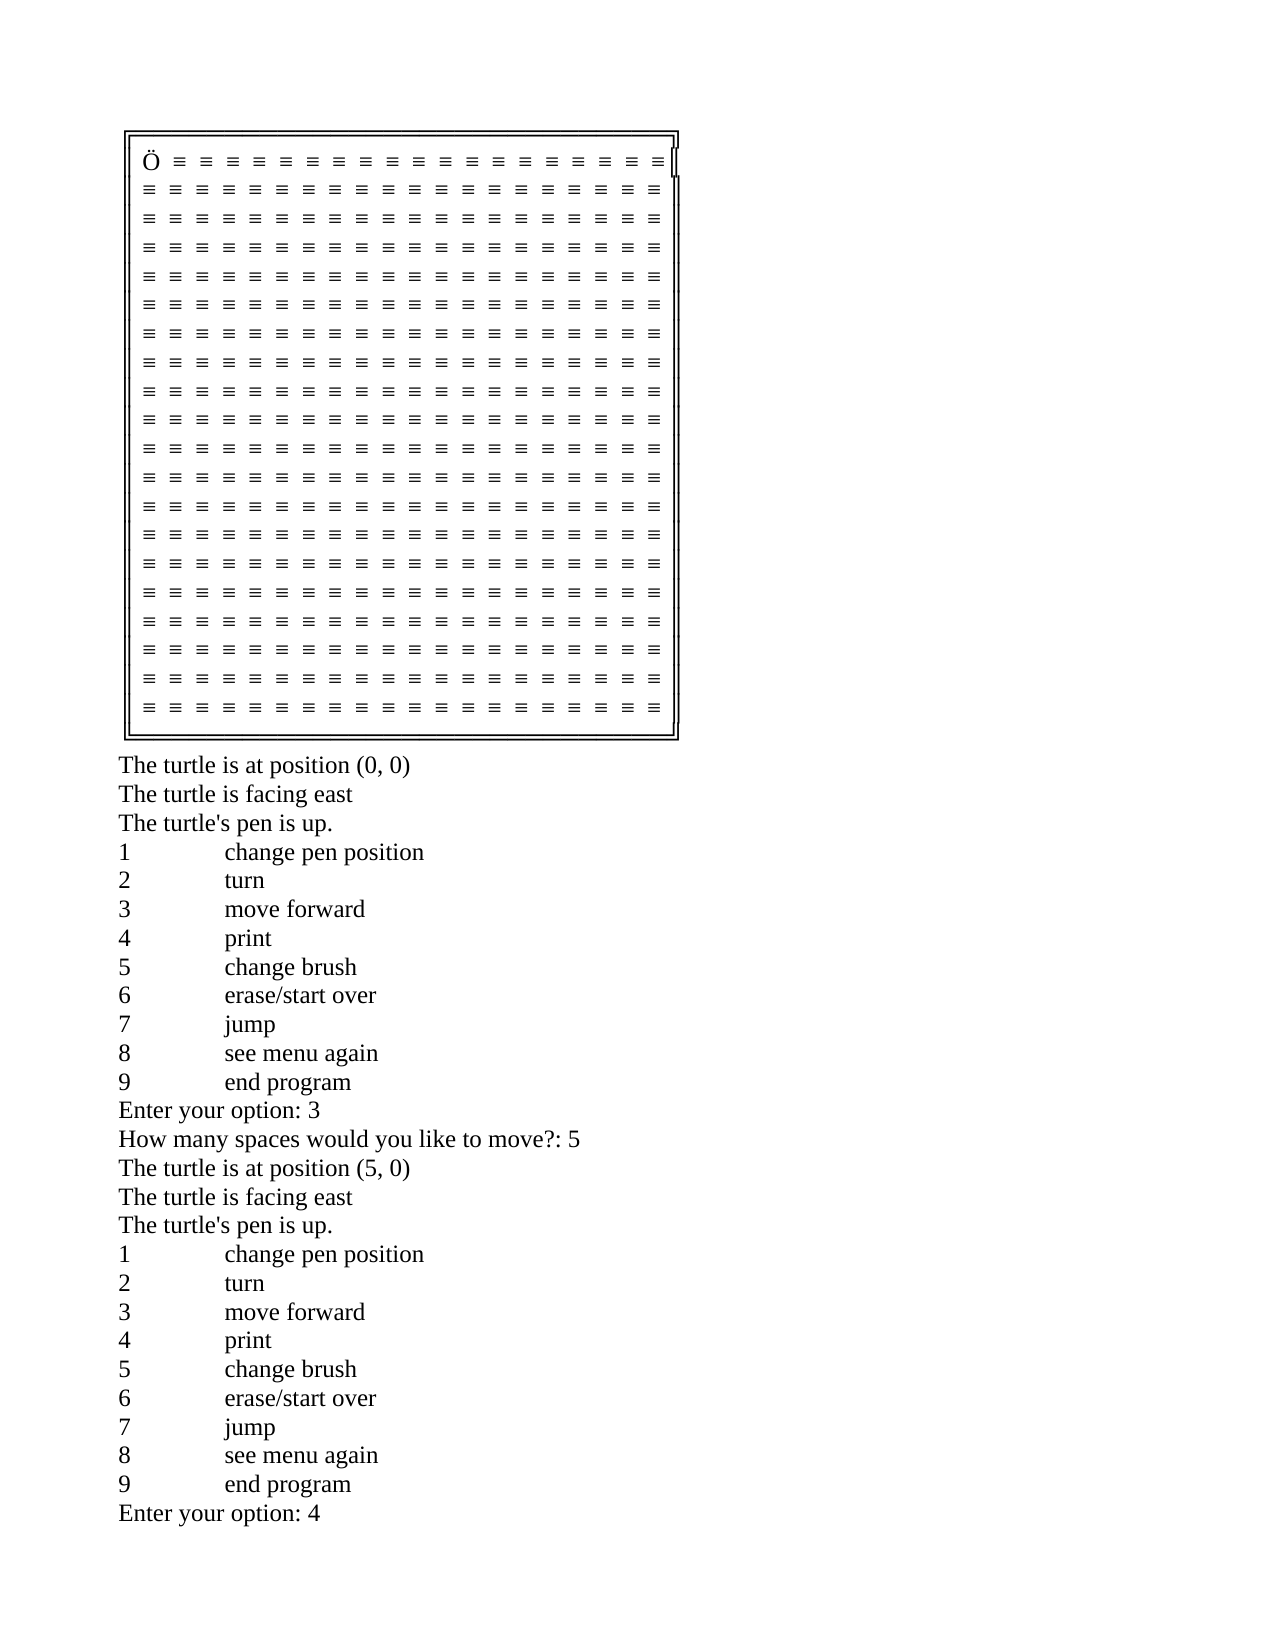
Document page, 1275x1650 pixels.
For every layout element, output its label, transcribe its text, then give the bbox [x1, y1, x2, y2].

text 3 move forward [118, 1297, 1157, 1326]
text ║ ≡ ≡ ≡ ≡ ≡ ≡ ≡ ≡ ≡ ≡ ≡ ≡ ≡ ≡ ≡ ≡ ≡ ≡ ≡ ≡ ║ [130, 578, 673, 607]
text 1 change pen position [118, 837, 1157, 866]
text ║ ≡ ≡ ≡ ≡ ≡ ≡ ≡ ≡ ≡ ≡ ≡ ≡ ≡ ≡ ≡ ≡ ≡ ≡ ≡ ≡ ║ [130, 176, 673, 204]
text ║ ≡ ≡ ≡ ≡ ≡ ≡ ≡ ≡ ≡ ≡ ≡ ≡ ≡ ≡ ≡ ≡ ≡ ≡ ≡ ≡ ║ [130, 291, 673, 319]
text The turtle's pen is up. [118, 1211, 1157, 1239]
text ║ ≡ ≡ ≡ ≡ ≡ ≡ ≡ ≡ ≡ ≡ ≡ ≡ ≡ ≡ ≡ ≡ ≡ ≡ ≡ ≡ ║ [130, 262, 673, 291]
text ║ ≡ ≡ ≡ ≡ ≡ ≡ ≡ ≡ ≡ ≡ ≡ ≡ ≡ ≡ ≡ ≡ ≡ ≡ ≡ ≡ ║ [679, 291, 1157, 319]
text 5 change brush [118, 1354, 1157, 1383]
text ║ ≡ ≡ ≡ ≡ ≡ ≡ ≡ ≡ ≡ ≡ ≡ ≡ ≡ ≡ ≡ ≡ ≡ ≡ ≡ ≡ ║ [679, 233, 1157, 262]
text The turtle is facing east [118, 1182, 1157, 1211]
text ║ ≡ ≡ ≡ ≡ ≡ ≡ ≡ ≡ ≡ ≡ ≡ ≡ ≡ ≡ ≡ ≡ ≡ ≡ ≡ ≡ ║ [130, 233, 673, 262]
text ║ ≡ ≡ ≡ ≡ ≡ ≡ ≡ ≡ ≡ ≡ ≡ ≡ ≡ ≡ ≡ ≡ ≡ ≡ ≡ ≡ ║ [679, 664, 1157, 693]
text 8 see menu again [118, 1038, 1157, 1067]
text The turtle is at position (5, 0) [118, 1153, 1157, 1182]
text ║ Ö ≡ ≡ ≡ ≡ ≡ ≡ ≡ ≡ ≡ ≡ ≡ ≡ ≡ ≡ ≡ ≡ ≡ ≡ ≡║ [130, 147, 671, 176]
text ║ ≡ ≡ ≡ ≡ ≡ ≡ ≡ ≡ ≡ ≡ ≡ ≡ ≡ ≡ ≡ ≡ ≡ ≡ ≡ ≡ ║ [130, 521, 673, 549]
text ║ ≡ ≡ ≡ ≡ ≡ ≡ ≡ ≡ ≡ ≡ ≡ ≡ ≡ ≡ ≡ ≡ ≡ ≡ ≡ ≡ ║ [130, 492, 673, 521]
text ║ ≡ ≡ ≡ ≡ ≡ ≡ ≡ ≡ ≡ ≡ ≡ ≡ ≡ ≡ ≡ ≡ ≡ ≡ ≡ ≡ ║ [130, 607, 673, 636]
text 5 change brush [118, 952, 1157, 981]
text ║ ≡ ≡ ≡ ≡ ≡ ≡ ≡ ≡ ≡ ≡ ≡ ≡ ≡ ≡ ≡ ≡ ≡ ≡ ≡ ≡ ║ [130, 204, 673, 233]
text ║ ≡ ≡ ≡ ≡ ≡ ≡ ≡ ≡ ≡ ≡ ≡ ≡ ≡ ≡ ≡ ≡ ≡ ≡ ≡ ≡ ║ [130, 406, 673, 434]
text ║ ≡ ≡ ≡ ≡ ≡ ≡ ≡ ≡ ≡ ≡ ≡ ≡ ≡ ≡ ≡ ≡ ≡ ≡ ≡ ≡ ║ [679, 578, 1157, 607]
text ║ ≡ ≡ ≡ ≡ ≡ ≡ ≡ ≡ ≡ ≡ ≡ ≡ ≡ ≡ ≡ ≡ ≡ ≡ ≡ ≡ ║ [130, 434, 673, 463]
text 7 jump [118, 1009, 1157, 1038]
text ║ ≡ ≡ ≡ ≡ ≡ ≡ ≡ ≡ ≡ ≡ ≡ ≡ ≡ ≡ ≡ ≡ ≡ ≡ ≡ ≡ ║ [679, 262, 1157, 291]
text 1 change pen position [118, 1239, 1157, 1268]
text Enter your option: 3 [118, 1096, 1157, 1124]
text ║ ≡ ≡ ≡ ≡ ≡ ≡ ≡ ≡ ≡ ≡ ≡ ≡ ≡ ≡ ≡ ≡ ≡ ≡ ≡ ≡ ║ [679, 204, 1157, 233]
text How many spaces would you like to move?: 5 [118, 1124, 1157, 1153]
text The turtle's pen is up. [118, 808, 1157, 837]
text 4 print [118, 923, 1157, 952]
text ║ ≡ ≡ ≡ ≡ ≡ ≡ ≡ ≡ ≡ ≡ ≡ ≡ ≡ ≡ ≡ ≡ ≡ ≡ ≡ ≡ ║ [679, 463, 1157, 492]
text ║ Ö ≡ ≡ ≡ ≡ ≡ ≡ ≡ ≡ ≡ ≡ ≡ ≡ ≡ ≡ ≡ ≡ ≡ ≡ ≡║ [677, 147, 1157, 176]
text 2 turn [118, 1268, 1157, 1297]
text 9 end program [118, 1067, 1157, 1096]
text The turtle is facing east [118, 779, 1157, 808]
text ╚══════════════════════════════╝ [118, 722, 1157, 751]
text 6 erase/start over [118, 1383, 1157, 1412]
text ╔══════════════════════════════╗ [118, 118, 1157, 147]
text Enter your option: 4 [118, 1498, 1157, 1527]
text ║ ≡ ≡ ≡ ≡ ≡ ≡ ≡ ≡ ≡ ≡ ≡ ≡ ≡ ≡ ≡ ≡ ≡ ≡ ≡ ≡ ║ [679, 636, 1157, 664]
text ║ ≡ ≡ ≡ ≡ ≡ ≡ ≡ ≡ ≡ ≡ ≡ ≡ ≡ ≡ ≡ ≡ ≡ ≡ ≡ ≡ ║ [679, 607, 1157, 636]
text ║ ≡ ≡ ≡ ≡ ≡ ≡ ≡ ≡ ≡ ≡ ≡ ≡ ≡ ≡ ≡ ≡ ≡ ≡ ≡ ≡ ║ [679, 377, 1157, 406]
text ║ ≡ ≡ ≡ ≡ ≡ ≡ ≡ ≡ ≡ ≡ ≡ ≡ ≡ ≡ ≡ ≡ ≡ ≡ ≡ ≡ ║ [130, 636, 673, 664]
text ║ ≡ ≡ ≡ ≡ ≡ ≡ ≡ ≡ ≡ ≡ ≡ ≡ ≡ ≡ ≡ ≡ ≡ ≡ ≡ ≡ ║ [679, 549, 1157, 578]
text 4 print [118, 1326, 1157, 1354]
text 9 end program [118, 1469, 1157, 1498]
text 7 jump [118, 1412, 1157, 1441]
text ║ ≡ ≡ ≡ ≡ ≡ ≡ ≡ ≡ ≡ ≡ ≡ ≡ ≡ ≡ ≡ ≡ ≡ ≡ ≡ ≡ ║ [679, 406, 1157, 434]
text ║ ≡ ≡ ≡ ≡ ≡ ≡ ≡ ≡ ≡ ≡ ≡ ≡ ≡ ≡ ≡ ≡ ≡ ≡ ≡ ≡ ║ [679, 348, 1157, 377]
text ║ ≡ ≡ ≡ ≡ ≡ ≡ ≡ ≡ ≡ ≡ ≡ ≡ ≡ ≡ ≡ ≡ ≡ ≡ ≡ ≡ ║ [130, 693, 673, 722]
text ║ ≡ ≡ ≡ ≡ ≡ ≡ ≡ ≡ ≡ ≡ ≡ ≡ ≡ ≡ ≡ ≡ ≡ ≡ ≡ ≡ ║ [679, 521, 1157, 549]
text ║ ≡ ≡ ≡ ≡ ≡ ≡ ≡ ≡ ≡ ≡ ≡ ≡ ≡ ≡ ≡ ≡ ≡ ≡ ≡ ≡ ║ [130, 463, 673, 492]
text 8 see menu again [118, 1441, 1157, 1469]
text 2 turn [118, 866, 1157, 894]
text ║ ≡ ≡ ≡ ≡ ≡ ≡ ≡ ≡ ≡ ≡ ≡ ≡ ≡ ≡ ≡ ≡ ≡ ≡ ≡ ≡ ║ [130, 664, 673, 693]
text ║ ≡ ≡ ≡ ≡ ≡ ≡ ≡ ≡ ≡ ≡ ≡ ≡ ≡ ≡ ≡ ≡ ≡ ≡ ≡ ≡ ║ [679, 176, 1157, 204]
text The turtle is at position (0, 0) [118, 751, 1157, 779]
text ║ ≡ ≡ ≡ ≡ ≡ ≡ ≡ ≡ ≡ ≡ ≡ ≡ ≡ ≡ ≡ ≡ ≡ ≡ ≡ ≡ ║ [130, 348, 673, 377]
text ║ ≡ ≡ ≡ ≡ ≡ ≡ ≡ ≡ ≡ ≡ ≡ ≡ ≡ ≡ ≡ ≡ ≡ ≡ ≡ ≡ ║ [679, 693, 1157, 722]
text ║ ≡ ≡ ≡ ≡ ≡ ≡ ≡ ≡ ≡ ≡ ≡ ≡ ≡ ≡ ≡ ≡ ≡ ≡ ≡ ≡ ║ [130, 549, 673, 578]
text ║ ≡ ≡ ≡ ≡ ≡ ≡ ≡ ≡ ≡ ≡ ≡ ≡ ≡ ≡ ≡ ≡ ≡ ≡ ≡ ≡ ║ [130, 377, 673, 406]
text ║ ≡ ≡ ≡ ≡ ≡ ≡ ≡ ≡ ≡ ≡ ≡ ≡ ≡ ≡ ≡ ≡ ≡ ≡ ≡ ≡ ║ [679, 434, 1157, 463]
text 6 erase/start over [118, 981, 1157, 1009]
text ║ ≡ ≡ ≡ ≡ ≡ ≡ ≡ ≡ ≡ ≡ ≡ ≡ ≡ ≡ ≡ ≡ ≡ ≡ ≡ ≡ ║ [679, 492, 1157, 521]
text ║ ≡ ≡ ≡ ≡ ≡ ≡ ≡ ≡ ≡ ≡ ≡ ≡ ≡ ≡ ≡ ≡ ≡ ≡ ≡ ≡ ║ [679, 319, 1157, 348]
text ║ ≡ ≡ ≡ ≡ ≡ ≡ ≡ ≡ ≡ ≡ ≡ ≡ ≡ ≡ ≡ ≡ ≡ ≡ ≡ ≡ ║ [130, 319, 673, 348]
text 3 move forward [118, 894, 1157, 923]
